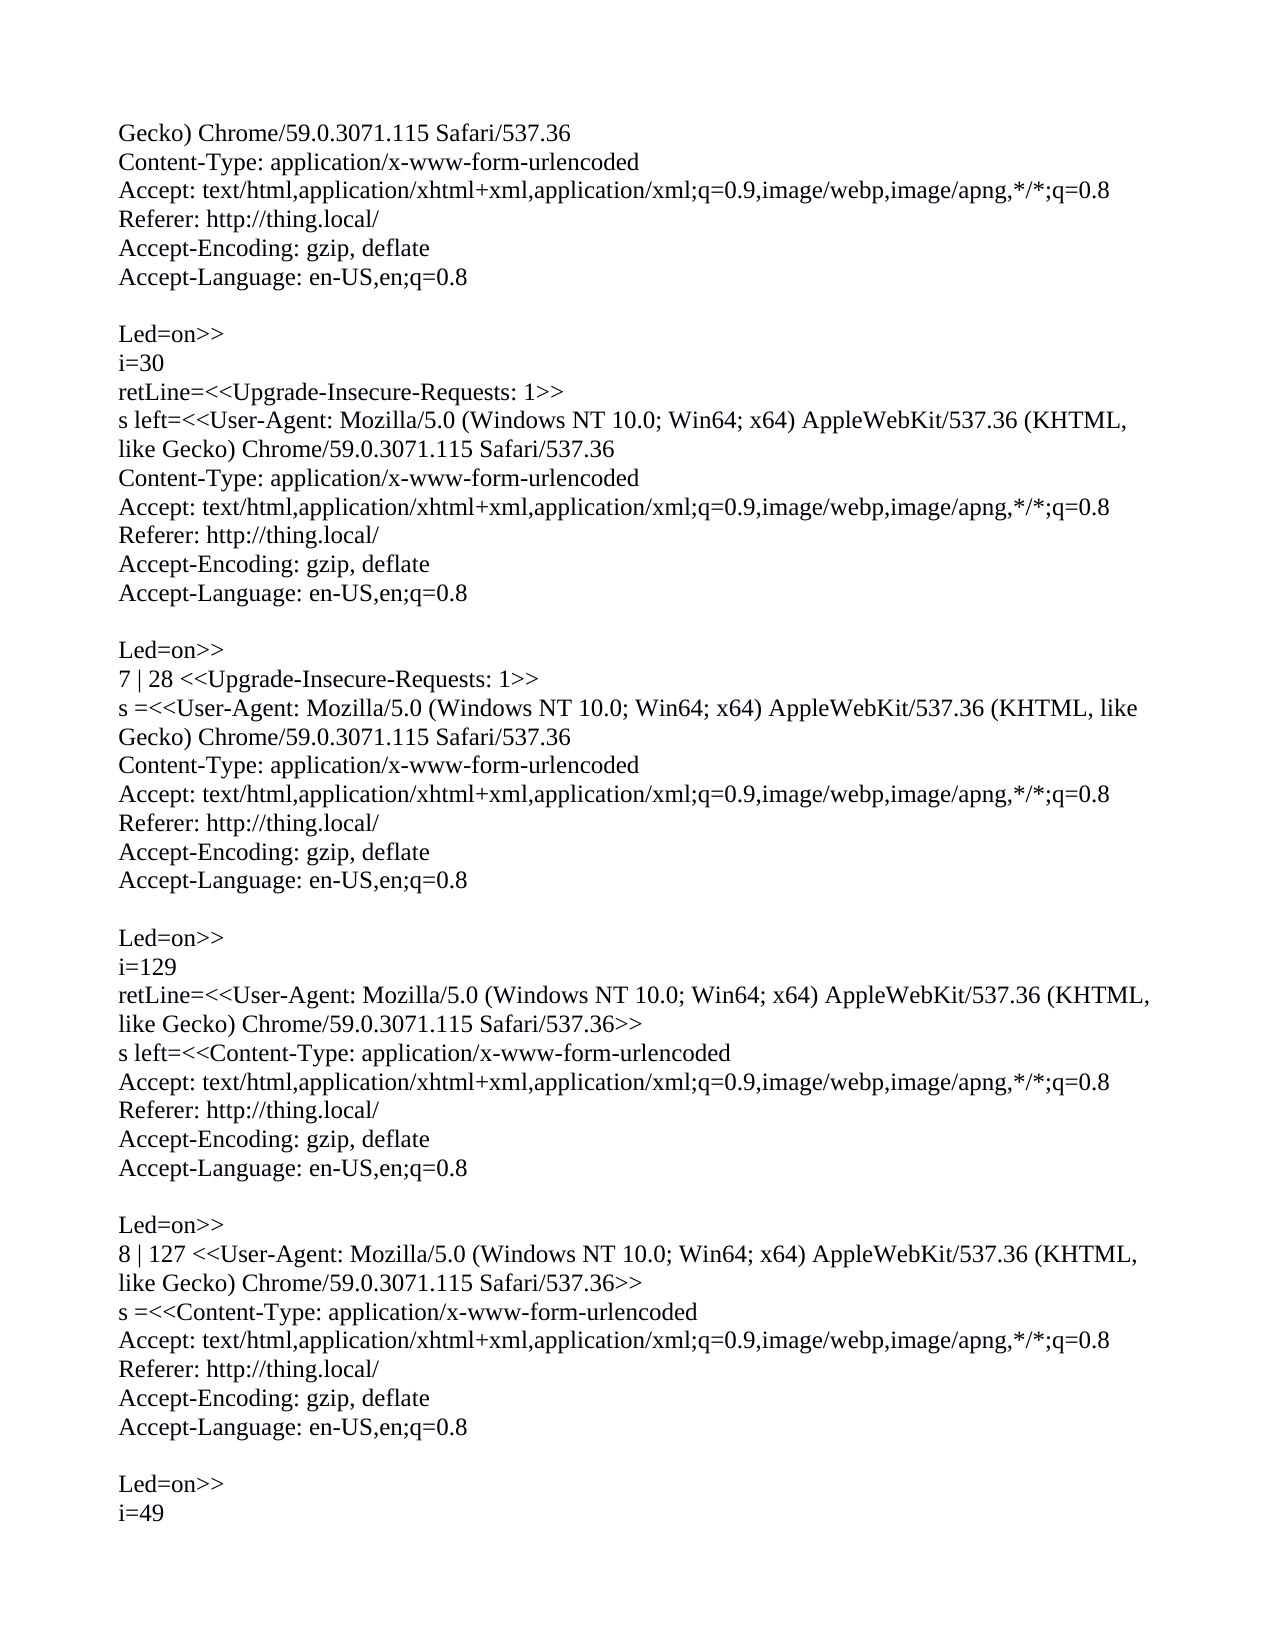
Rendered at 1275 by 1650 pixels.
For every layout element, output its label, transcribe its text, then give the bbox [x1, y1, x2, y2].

text Accept-Encoding: gzip, deflate [118, 837, 1157, 866]
text Accept-Encoding: gzip, deflate [118, 549, 1157, 578]
text Accept: text/html,application/xhtml+xml,application/xml;q=0.9,image/webp,image/apng,*/*;q=0.8 [118, 492, 1157, 521]
text Content-Type: application/x-www-form-urlencoded [118, 147, 1157, 176]
text Referer: http://thing.local/ [118, 521, 1157, 549]
text Content-Type: application/x-www-form-urlencoded [118, 751, 1157, 779]
text Content-Type: application/x-www-form-urlencoded [118, 463, 1157, 492]
text s =<<User-Agent: Mozilla/5.0 (Windows NT 10.0; Win64; x64) AppleWebKit/537.36 (KHTML, like Gecko) Chrome/59.0.3071.115 Safari/537.36 [118, 693, 1157, 751]
text i=30 [118, 348, 1157, 377]
text Accept-Language: en-US,en;q=0.8 [118, 578, 1157, 607]
text 8 | 127 <<User-Agent: Mozilla/5.0 (Windows NT 10.0; Win64; x64) AppleWebKit/537.36 (KHTML, like Gecko) Chrome/59.0.3071.115 Safari/537.36>> [118, 1239, 1157, 1297]
text Accept: text/html,application/xhtml+xml,application/xml;q=0.9,image/webp,image/apng,*/*;q=0.8 [118, 1326, 1157, 1354]
text Accept: text/html,application/xhtml+xml,application/xml;q=0.9,image/webp,image/apng,*/*;q=0.8 [118, 176, 1157, 204]
text 7 | 28 <<Upgrade-Insecure-Requests: 1>> [118, 664, 1157, 693]
text Accept-Language: en-US,en;q=0.8 [118, 866, 1157, 894]
text Accept: text/html,application/xhtml+xml,application/xml;q=0.9,image/webp,image/apng,*/*;q=0.8 [118, 779, 1157, 808]
text Accept: text/html,application/xhtml+xml,application/xml;q=0.9,image/webp,image/apng,*/*;q=0.8 [118, 1067, 1157, 1096]
text Referer: http://thing.local/ [118, 204, 1157, 233]
text s =<<Content-Type: application/x-www-form-urlencoded [118, 1297, 1157, 1326]
text Accept-Language: en-US,en;q=0.8 [118, 1153, 1157, 1182]
text Referer: http://thing.local/ [118, 1354, 1157, 1383]
text Accept-Language: en-US,en;q=0.8 [118, 262, 1157, 291]
text Gecko) Chrome/59.0.3071.115 Safari/537.36 [118, 118, 1157, 147]
text Accept-Encoding: gzip, deflate [118, 233, 1157, 262]
text Accept-Encoding: gzip, deflate [118, 1124, 1157, 1153]
text Accept-Language: en-US,en;q=0.8 [118, 1412, 1157, 1441]
text i=49 [118, 1498, 1157, 1527]
text Led=on>> [118, 319, 1157, 348]
text retLine=<<User-Agent: Mozilla/5.0 (Windows NT 10.0; Win64; x64) AppleWebKit/537.36 (KHTML, like Gecko) Chrome/59.0.3071.115 Safari/537.36>> [118, 981, 1157, 1038]
text Accept-Encoding: gzip, deflate [118, 1383, 1157, 1412]
text Led=on>> [118, 1211, 1157, 1239]
text Led=on>> [118, 923, 1157, 952]
text Led=on>> [118, 636, 1157, 664]
text s left=<<Content-Type: application/x-www-form-urlencoded [118, 1038, 1157, 1067]
text Led=on>> [118, 1469, 1157, 1498]
text i=129 [118, 952, 1157, 981]
text retLine=<<Upgrade-Insecure-Requests: 1>> [118, 377, 1157, 406]
text Referer: http://thing.local/ [118, 808, 1157, 837]
text Referer: http://thing.local/ [118, 1096, 1157, 1124]
text s left=<<User-Agent: Mozilla/5.0 (Windows NT 10.0; Win64; x64) AppleWebKit/537.36 (KHTML, like Gecko) Chrome/59.0.3071.115 Safari/537.36 [118, 406, 1157, 463]
